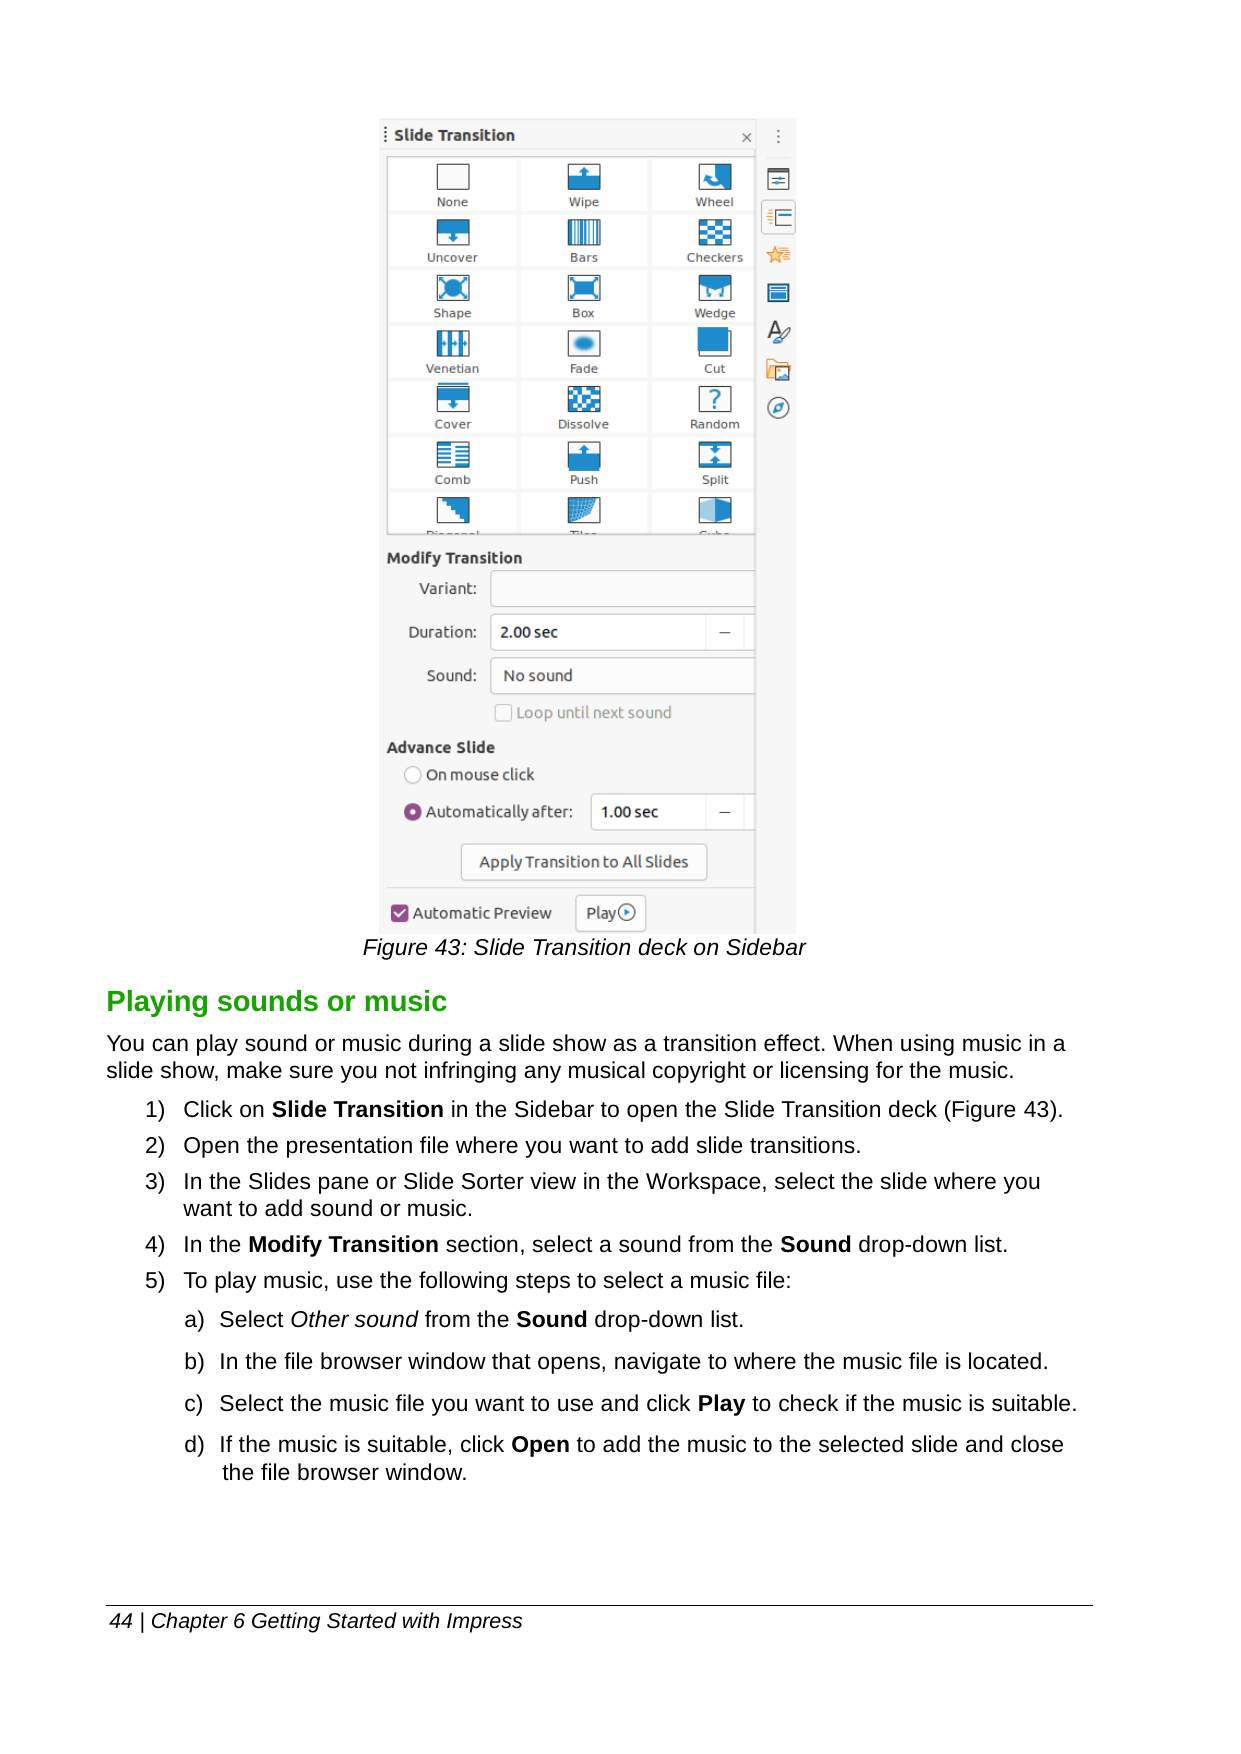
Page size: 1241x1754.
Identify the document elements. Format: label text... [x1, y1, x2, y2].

list To play music, use the following steps to select a music file: [165, 1267, 1093, 1294]
list In the Modify Transition section, select a sound from the Sound drop-down list. [165, 1231, 1093, 1258]
list In the Slides pane or Slide Sorter view in the Workspace, select the slide where you want to add sound or music. [165, 1168, 1093, 1222]
list Select Other sound from the Sound drop-down list. [181, 1303, 1093, 1336]
picture [379, 118, 797, 934]
list Click on Slide Transition in the Sidebar to open the Slide Transition deck (Figure 43). [165, 1096, 1093, 1123]
text Figure 43: Slide Transition deck on Sidebar [363, 118, 836, 960]
subtitle Playing sounds or music [106, 984, 1093, 1017]
list Select the music file you want to use and click Play to check if the music is suitable. [181, 1386, 1093, 1419]
list If the music is suitable, click Open to add the music to the selected slide and close the file browser window. [181, 1428, 1093, 1488]
list Open the presentation file where you want to add slide transitions. [165, 1132, 1093, 1159]
list In the file browser window that opens, navigate to where the music file is located. [181, 1344, 1093, 1377]
text You can play sound or music during a slide show as a transition effect. When using music in a slide show, make sure you not infringing any musical copyright or licensing for the music. [106, 1029, 1093, 1083]
